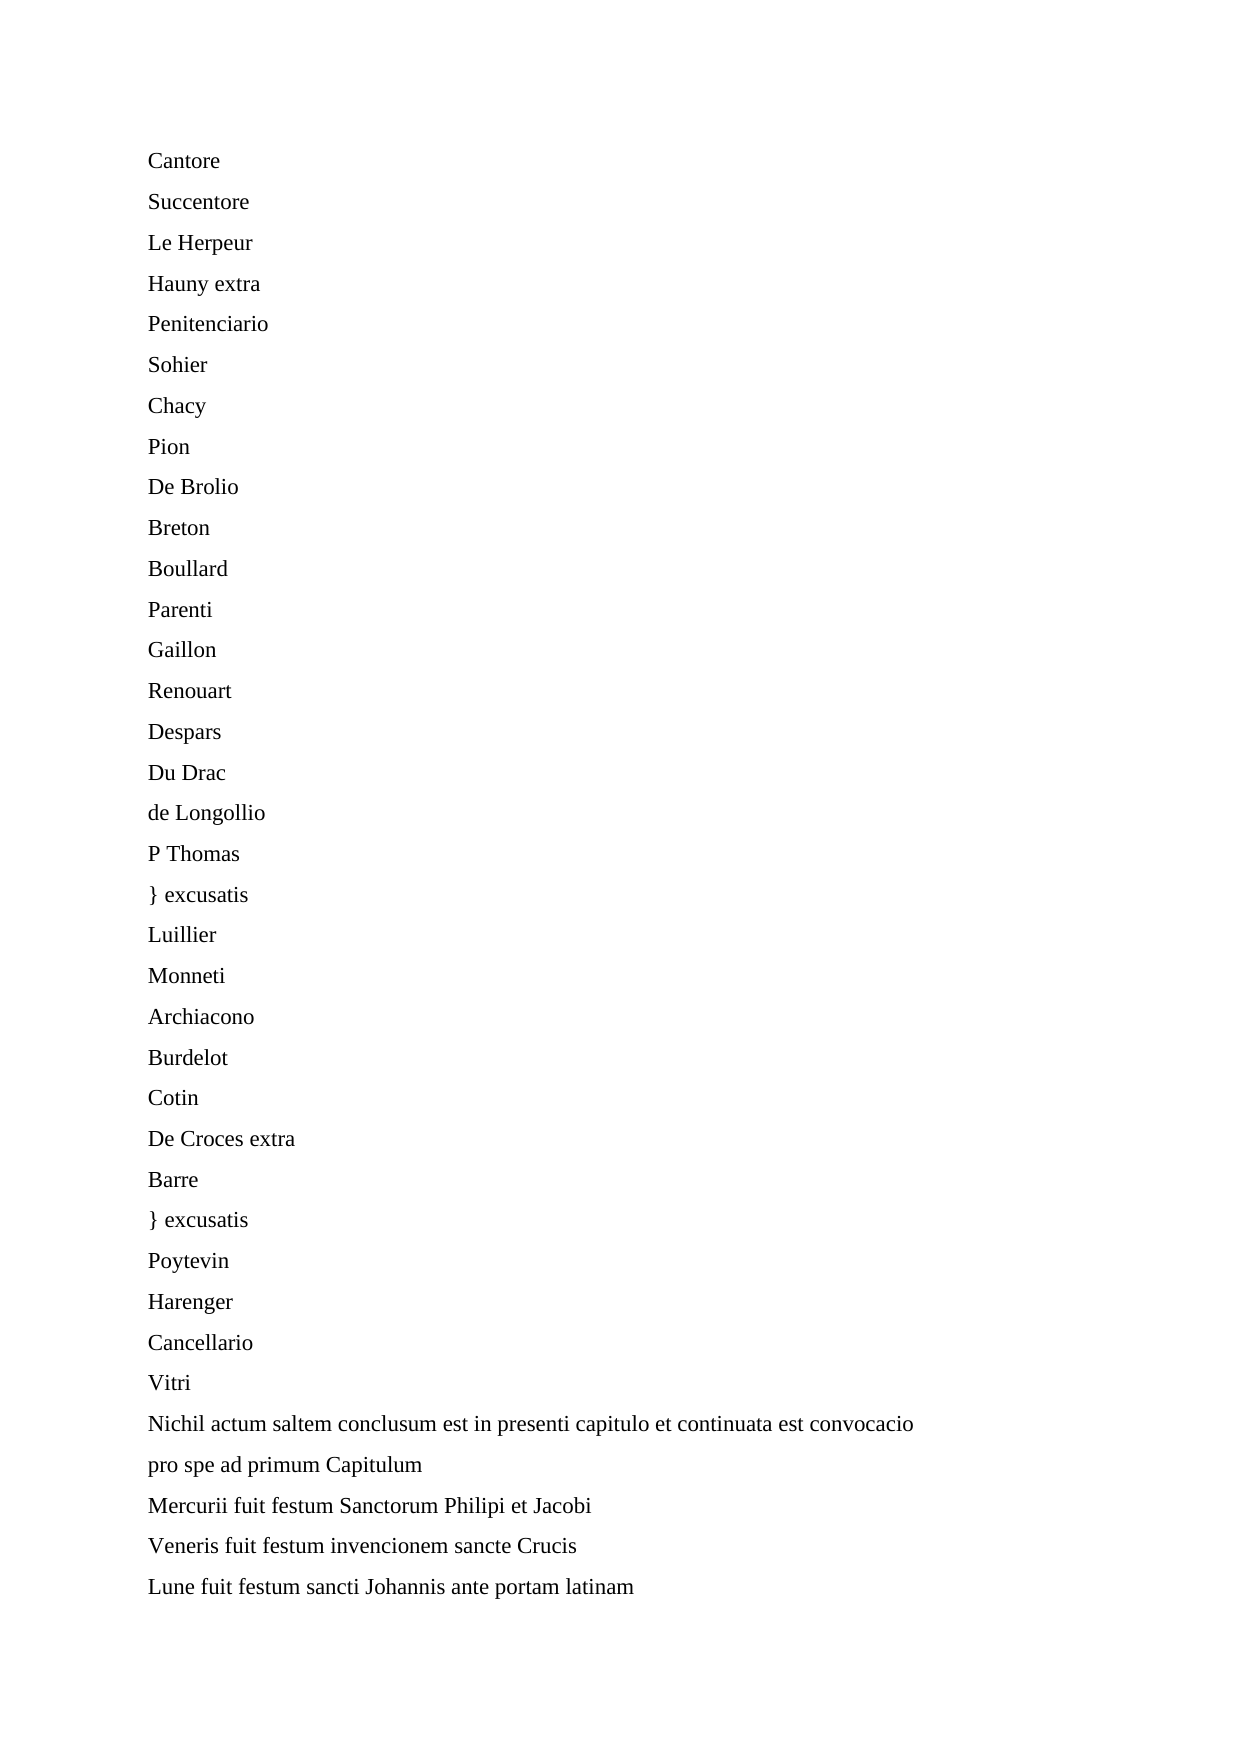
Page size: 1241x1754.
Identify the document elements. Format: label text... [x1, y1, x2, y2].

text Cancellario [148, 1329, 1093, 1355]
text De Brolio [148, 473, 1093, 500]
text Poytevin [148, 1247, 1093, 1274]
text pro spe ad primum Capitulum [148, 1451, 1093, 1477]
text Cantore [148, 148, 1093, 174]
text Harenger [148, 1288, 1093, 1314]
text Cotin [148, 1084, 1093, 1111]
text Gaillon [148, 636, 1093, 663]
text Despars [148, 718, 1093, 744]
text Barre [148, 1166, 1093, 1192]
text De Croces extra [148, 1125, 1093, 1151]
text } excusatis [148, 881, 1093, 907]
text Chacy [148, 392, 1093, 418]
text Vitri [148, 1369, 1093, 1396]
text Mercurii fuit festum Sanctorum Philipi et Jacobi [148, 1492, 1093, 1518]
text Succentore [148, 188, 1093, 215]
text Parenti [148, 596, 1093, 622]
text Renouart [148, 677, 1093, 703]
text Sohier [148, 351, 1093, 378]
text de Longollio [148, 799, 1093, 826]
text Penitenciario [148, 311, 1093, 337]
text Archiacono [148, 1003, 1093, 1029]
text Luillier [148, 921, 1093, 948]
text P Thomas [148, 840, 1093, 866]
text Lune fuit festum sancti Johannis ante portam latinam [148, 1573, 1093, 1599]
text Burdelot [148, 1044, 1093, 1070]
text Pion [148, 433, 1093, 459]
text Nichil actum saltem conclusum est in presenti capitulo et continuata est convocacio [148, 1410, 1093, 1437]
text Boullard [148, 555, 1093, 581]
text } excusatis [148, 1207, 1093, 1233]
text Monneti [148, 962, 1093, 988]
text Hauny extra [148, 270, 1093, 296]
text Du Drac [148, 758, 1093, 785]
text Le Herpeur [148, 229, 1093, 255]
text Breton [148, 514, 1093, 541]
text Veneris fuit festum invencionem sancte Crucis [148, 1532, 1093, 1559]
